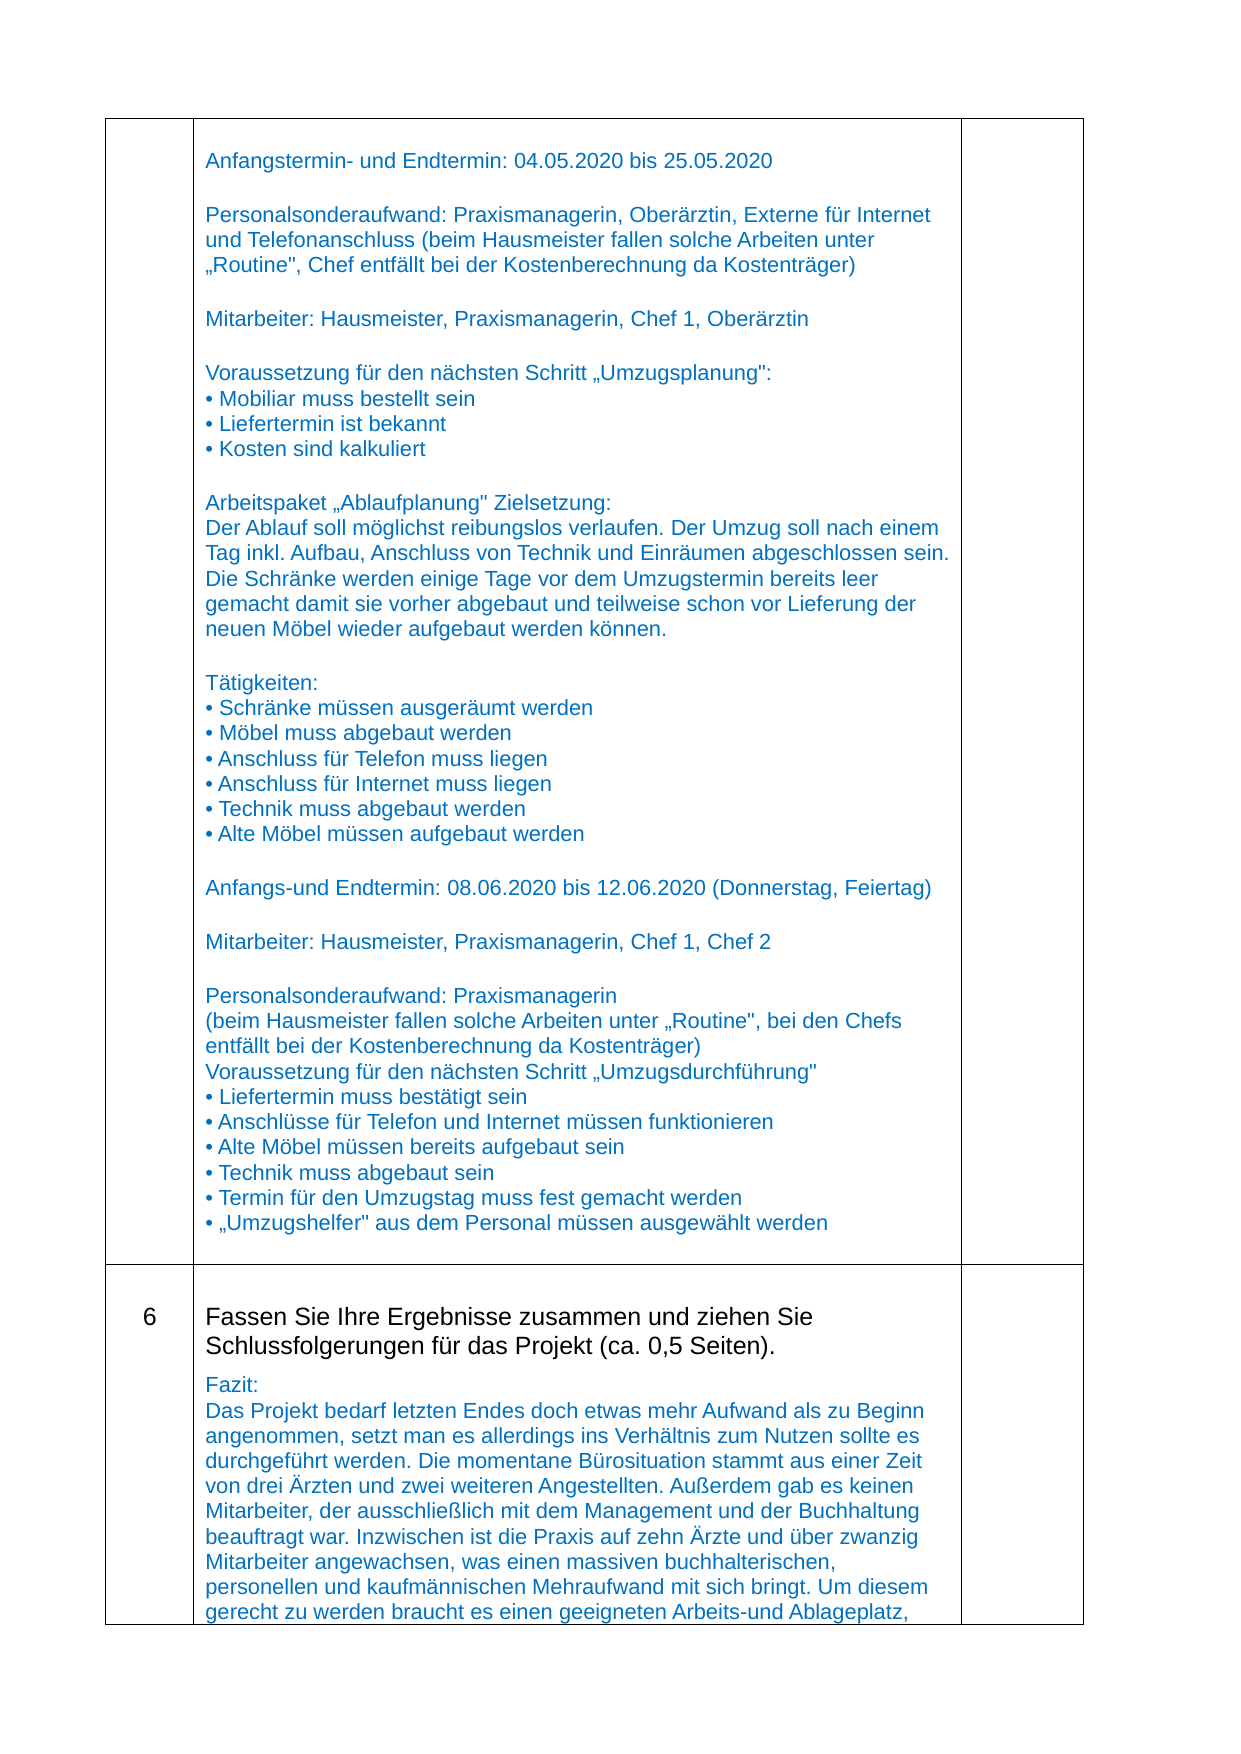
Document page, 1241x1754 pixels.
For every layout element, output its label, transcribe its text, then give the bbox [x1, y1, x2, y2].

table_cell [962, 119, 1083, 1264]
table_cell [106, 119, 193, 1264]
table_cell 6 [106, 1265, 193, 1624]
table_cell [962, 1265, 1083, 1624]
table_cell Fassen Sie Ihre Ergebnisse zusammen und ziehen Sie Schlussfolgerungen für das Projekt (ca. 0,5 Seiten). Fazit: Das Projekt bedarf letzten Endes doch etwas mehr Aufwand als zu Beginn angenommen, setzt man es allerdings ins Verhältnis zum Nutzen sollte es durchgeführt werden. Die momentane Bürosituation stammt aus einer Zeit von drei Ärzten und zwei weiteren Angestellten. Außerdem gab es keinen Mitarbeiter, der ausschließlich mit dem Management und der Buchhaltung beauftragt war. Inzwischen ist die Praxis auf zehn Ärzte und über zwanzig Mitarbeiter angewachsen, was einen massiven buchhalterischen, personellen und kaufmännischen Mehraufwand mit sich bringt. Um diesem gerecht zu werden braucht es einen geeigneten Arbeits-und Ablageplatz, [194, 1265, 961, 1624]
table_cell Anfangstermin- und Endtermin: 04.05.2020 bis 25.05.2020 Personalsonderaufwand: Praxismanagerin, Oberärztin, Externe für Internet und Telefonanschluss (beim Hausmeister fallen solche Arbeiten unter „Routine", Chef entfällt bei der Kostenberechnung da Kostenträger) Mitarbeiter: Hausmeister, Praxismanagerin, Chef 1, Oberärztin Voraussetzung für den nächsten Schritt „Umzugsplanung": • Mobiliar muss bestellt sein • Liefertermin ist bekannt • Kosten sind kalkuliert Arbeitspaket „Ablaufplanung" Zielsetzung: Der Ablauf soll möglichst reibungslos verlaufen. Der Umzug soll nach einem Tag inkl. Aufbau, Anschluss von Technik und Einräumen abgeschlossen sein. Die Schränke werden einige Tage vor dem Umzugstermin bereits leer gemacht damit sie vorher abgebaut und teilweise schon vor Lieferung der neuen Möbel wieder aufgebaut werden können. Tätigkeiten: • Schränke müssen ausgeräumt werden • Möbel muss abgebaut werden • Anschluss für Telefon muss liegen • Anschluss für Internet muss liegen • Technik muss abgebaut werden • Alte Möbel müssen aufgebaut werden Anfangs-und Endtermin: 08.06.2020 bis 12.06.2020 (Donnerstag, Feiertag) Mitarbeiter: Hausmeister, Praxismanagerin, Chef 1, Chef 2 Personalsonderaufwand: Praxismanagerin (beim Hausmeister fallen solche Arbeiten unter „Routine", bei den Chefs entfällt bei der Kostenberechnung da Kostenträger) Voraussetzung für den nächsten Schritt „Umzugsdurchführung" • Liefertermin muss bestätigt sein • Anschlüsse für Telefon und Internet müssen funktionieren • Alte Möbel müssen bereits aufgebaut sein • Technik muss abgebaut sein • Termin für den Umzugstag muss fest gemacht werden • „Umzugshelfer" aus dem Personal müssen ausgewählt werden [194, 119, 961, 1264]
